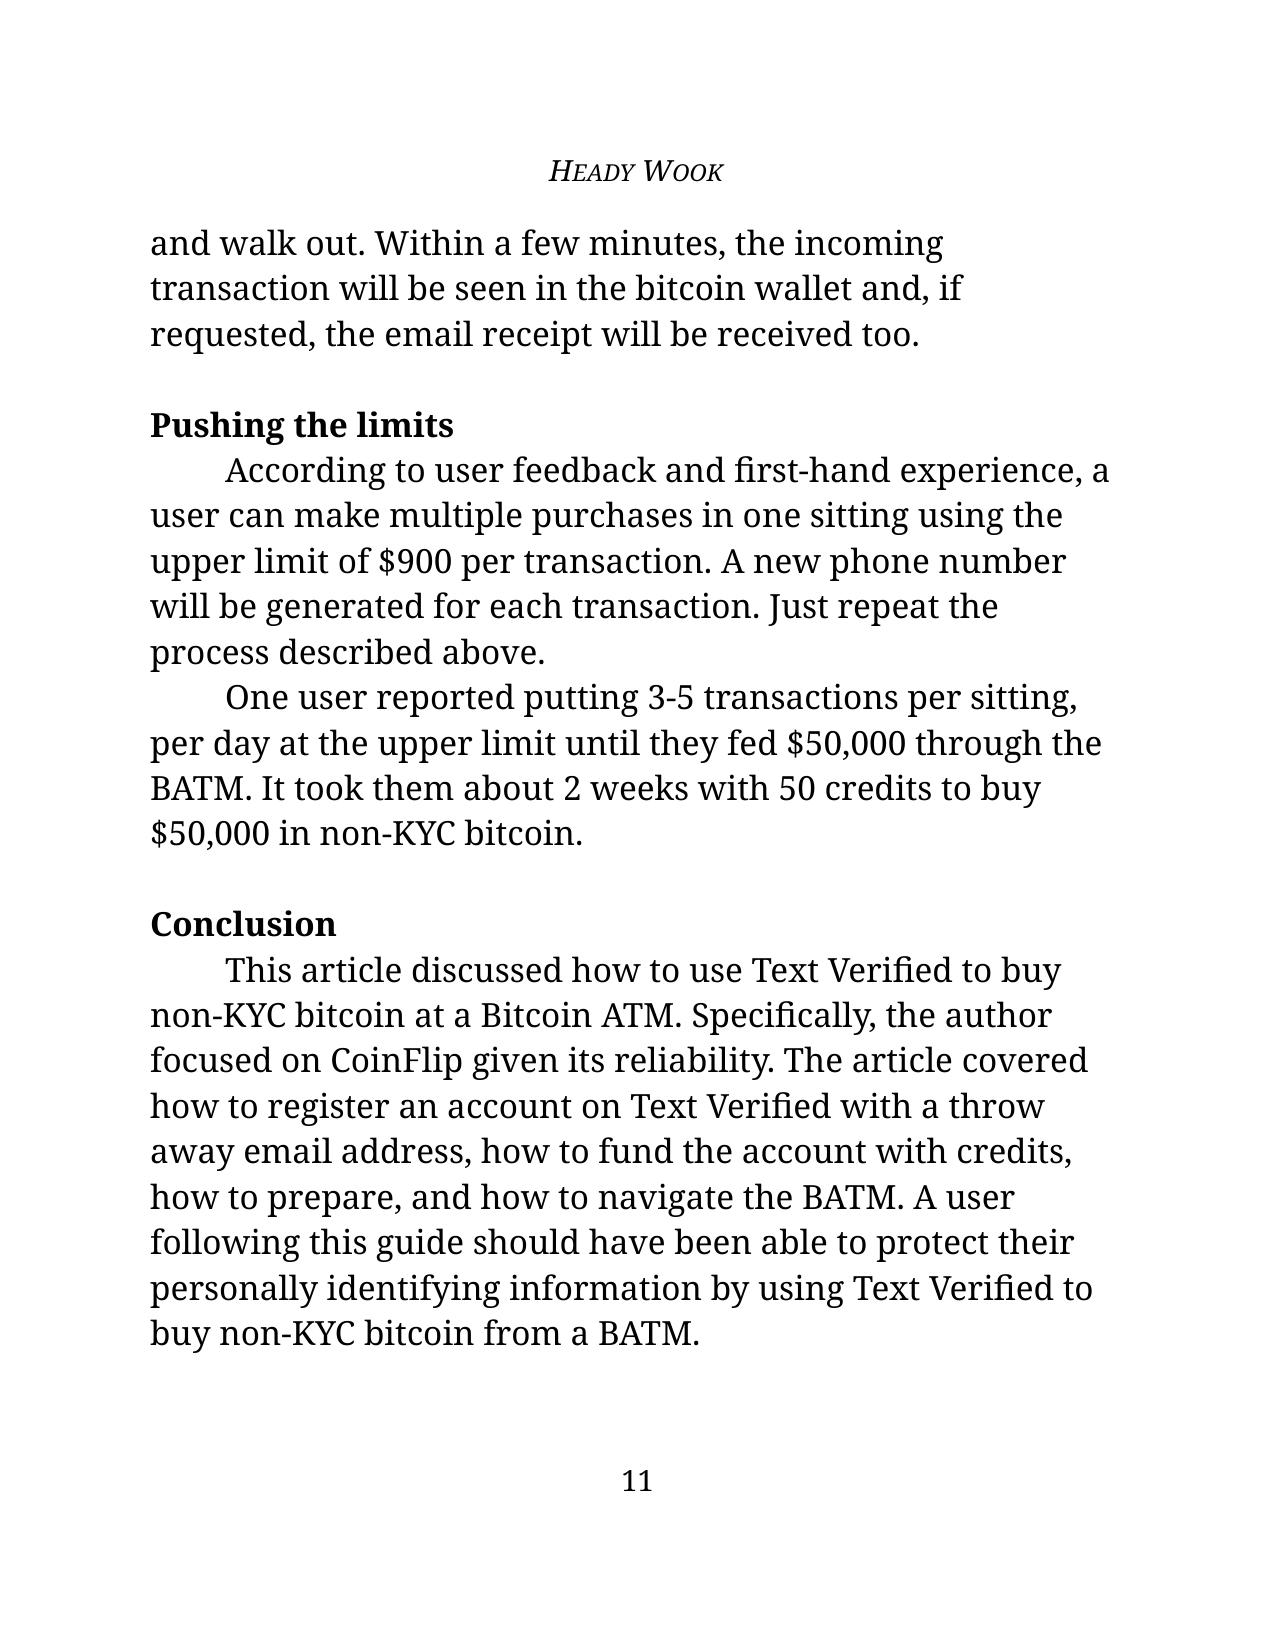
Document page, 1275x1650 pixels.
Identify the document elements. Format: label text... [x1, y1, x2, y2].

subtitle Pushing the limits [150, 401, 1125, 447]
text and walk out. Within a few minutes, the incoming transaction will be seen in the bitcoin wallet and, if requested, the email receipt will be received too. [150, 220, 1125, 356]
text One user reported putting 3-5 transactions per sitting, per day at the upper limit until they fed $50,000 through the BATM. It took them about 2 weeks with 50 credits to buy $50,000 in non-KYC bitcoin. [150, 674, 1125, 856]
text According to user feedback and first-hand experience, a user can make multiple purchases in one sitting using the upper limit of $900 per transaction. A new phone number will be generated for each transaction. Just repeat the process described above. [150, 447, 1125, 674]
text This article discussed how to use Text Verified to buy non-KYC bitcoin at a Bitcoin ATM. Specifically, the author focused on CoinFlip given its reliability. The article covered how to register an account on Text Verified with a throw away email address, how to fund the account with credits, how to prepare, and how to navigate the BATM. A user following this guide should have been able to protect their personally identifying information by using Text Verified to buy non-KYC bitcoin from a BATM. [150, 946, 1125, 1355]
subtitle Conclusion [150, 901, 1125, 946]
